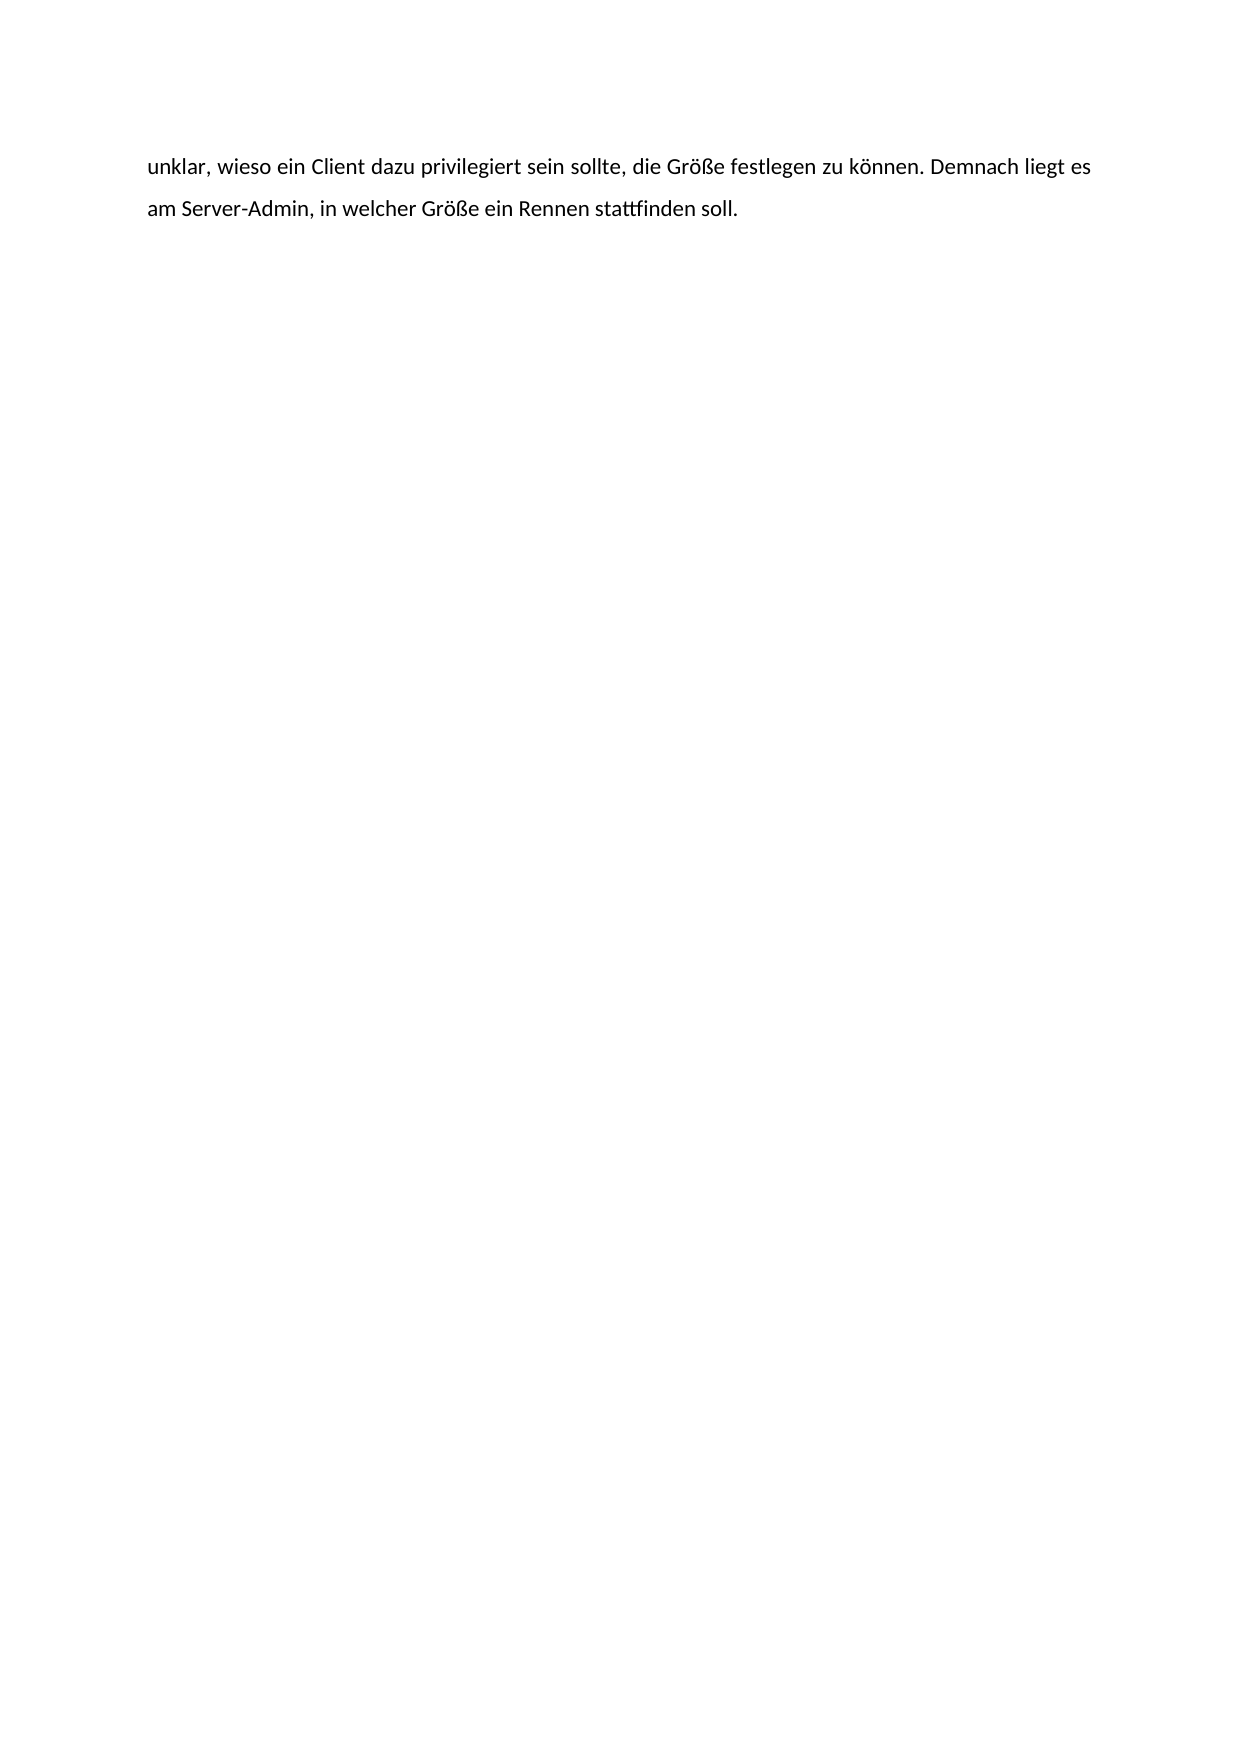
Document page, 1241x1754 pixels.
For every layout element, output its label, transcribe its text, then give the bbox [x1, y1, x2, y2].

text unklar, wieso ein Client dazu privilegiert sein sollte, die Größe festlegen zu können. Demnach liegt es am Server-Admin, in welcher Größe ein Rennen stattfinden soll. [147, 152, 1093, 222]
